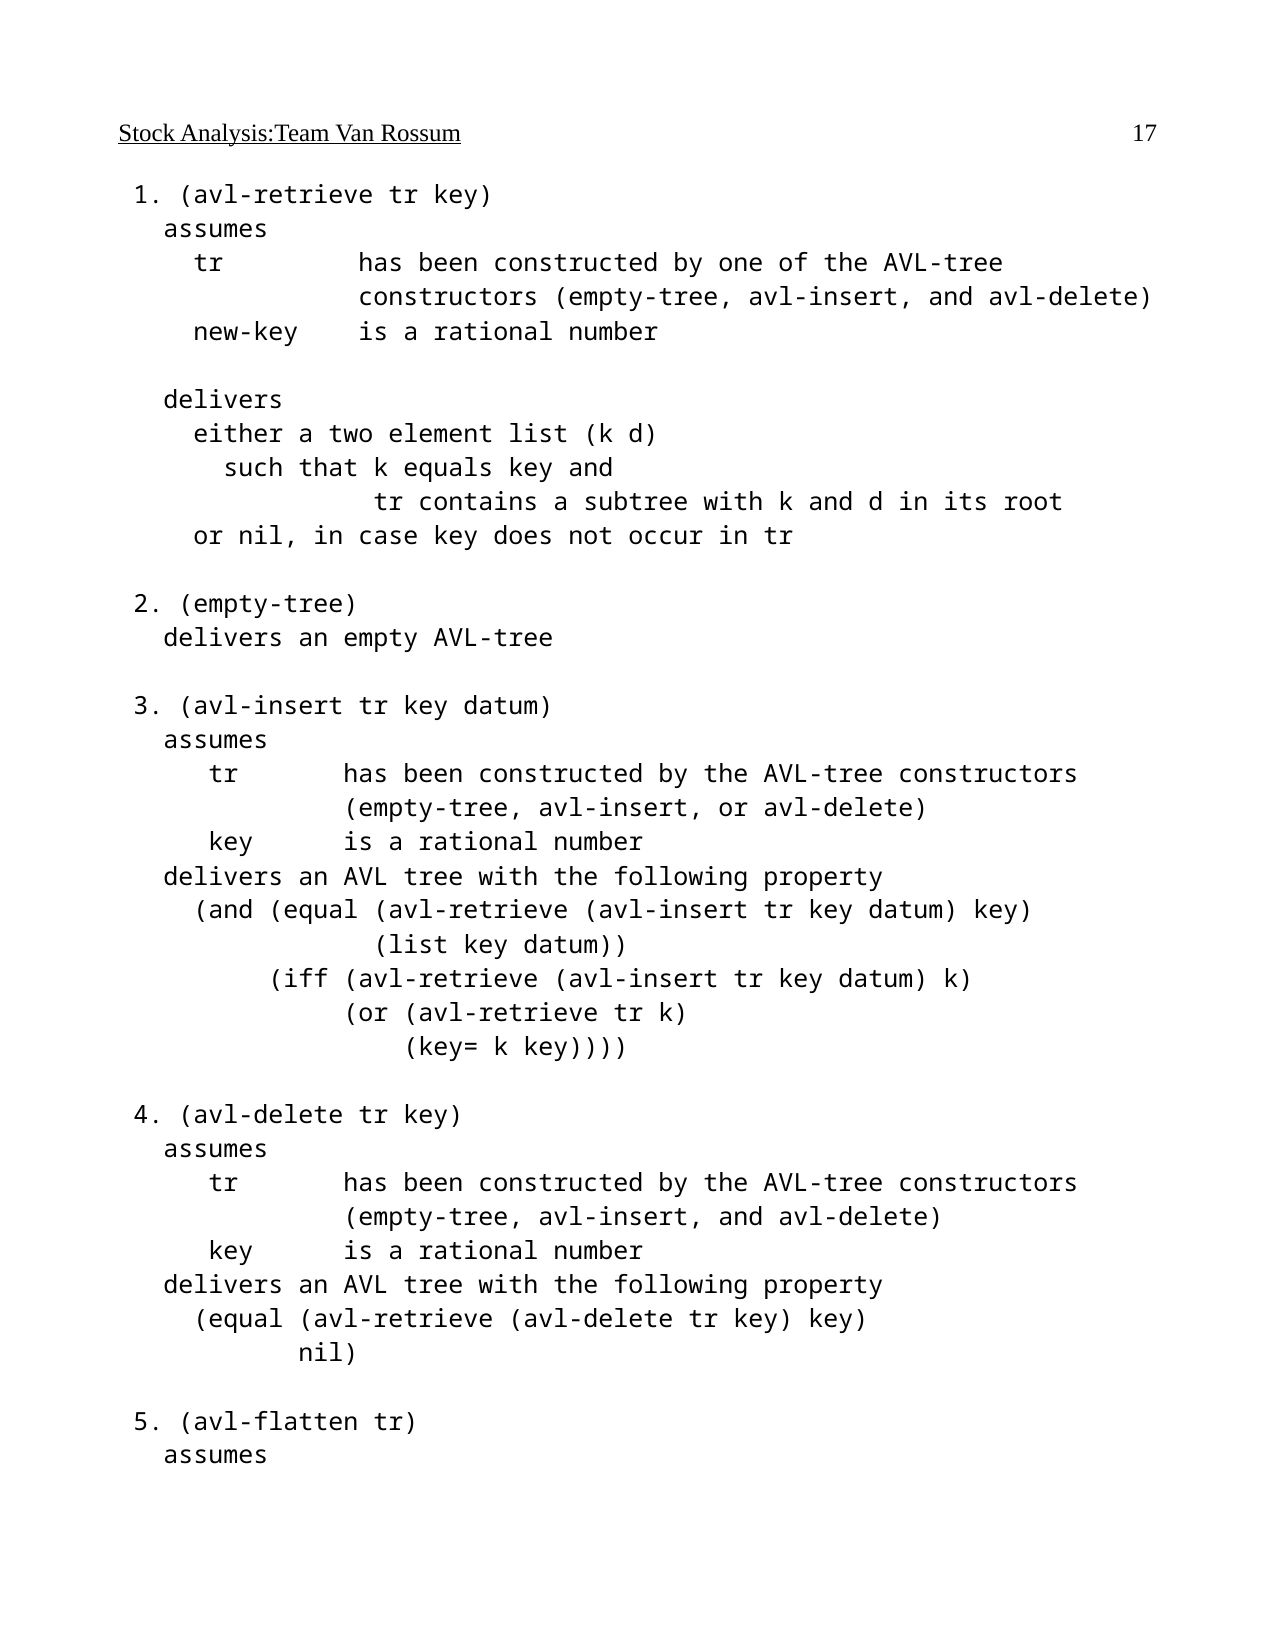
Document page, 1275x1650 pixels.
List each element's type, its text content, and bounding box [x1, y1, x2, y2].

text (empty-tree, avl-insert, and avl-delete) [118, 1199, 1157, 1233]
text (or (avl-retrieve tr k) [118, 994, 1157, 1028]
text assumes [118, 1131, 1157, 1165]
text 2. (empty-tree) [118, 586, 1157, 620]
text 3. (avl-insert tr key datum) [118, 688, 1157, 722]
text (iff (avl-retrieve (avl-insert tr key datum) k) [118, 960, 1157, 994]
text (list key datum)) [118, 926, 1157, 960]
text assumes [118, 722, 1157, 756]
text delivers an AVL tree with the following property [118, 1267, 1157, 1301]
text (equal (avl-retrieve (avl-delete tr key) key) [118, 1301, 1157, 1335]
text key is a rational number [118, 824, 1157, 858]
text (empty-tree, avl-insert, or avl-delete) [118, 790, 1157, 824]
text (key= k key)))) [118, 1028, 1157, 1062]
text or nil, in case key does not occur in tr [118, 517, 1157, 552]
text 1. (avl-retrieve tr key) [118, 177, 1157, 211]
text (and (equal (avl-retrieve (avl-insert tr key datum) key) [118, 892, 1157, 926]
text either a two element list (k d) [118, 415, 1157, 449]
text assumes [118, 211, 1157, 245]
text delivers an empty AVL-tree [118, 620, 1157, 654]
text tr contains a subtree with k and d in its root [118, 483, 1157, 517]
text 5. (avl-flatten tr) [118, 1403, 1157, 1437]
text 4. (avl-delete tr key) [118, 1097, 1157, 1131]
text tr has been constructed by the AVL-tree constructors [118, 756, 1157, 790]
text delivers [118, 381, 1157, 415]
text nil) [118, 1335, 1157, 1369]
text tr has been constructed by the AVL-tree constructors [118, 1165, 1157, 1199]
text such that k equals key and [118, 449, 1157, 483]
text key is a rational number [118, 1233, 1157, 1267]
text new-key is a rational number [118, 313, 1157, 347]
text assumes [118, 1437, 1157, 1471]
text delivers an AVL tree with the following property [118, 858, 1157, 892]
text tr has been constructed by one of the AVL-tree [118, 245, 1157, 279]
text constructors (empty-tree, avl-insert, and avl-delete) [118, 279, 1157, 313]
